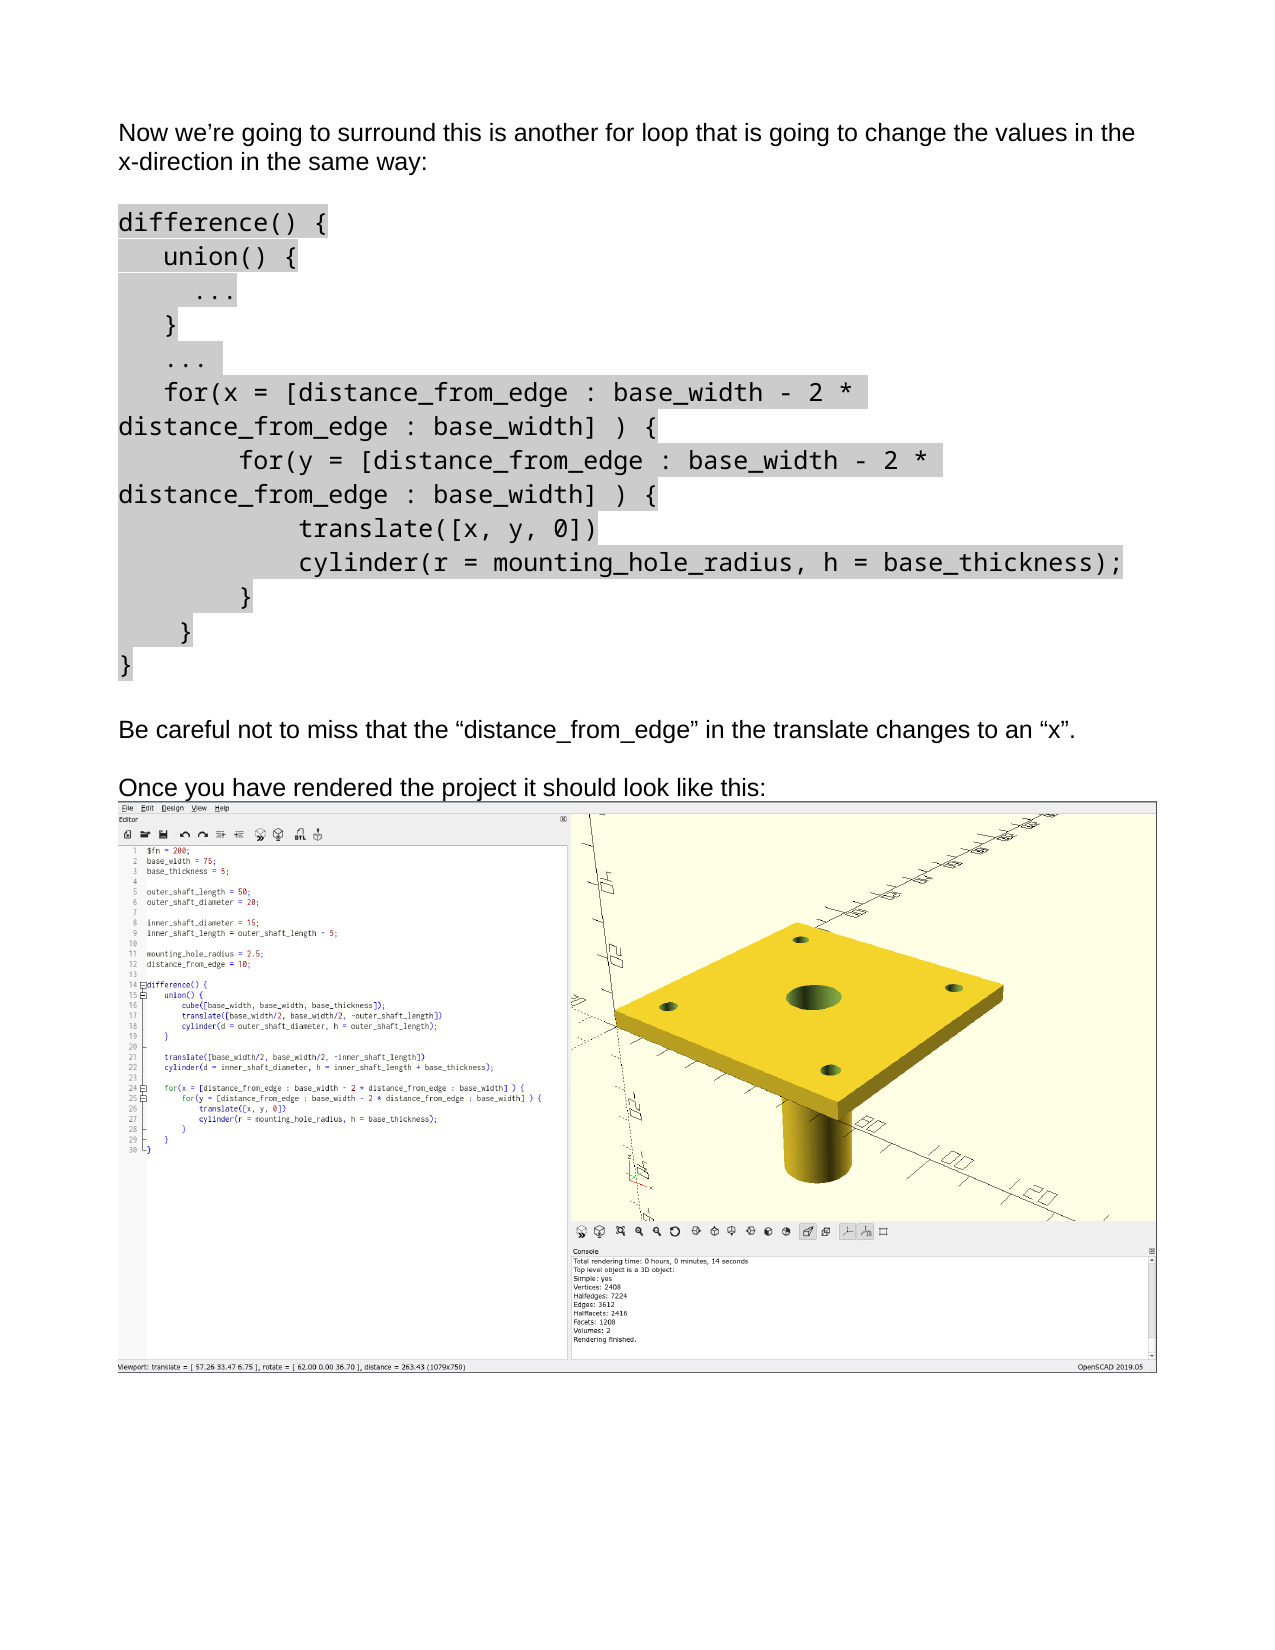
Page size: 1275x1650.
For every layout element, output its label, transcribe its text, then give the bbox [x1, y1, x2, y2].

text difference() { [118, 204, 1157, 238]
picture [118, 801, 1157, 1373]
text } [118, 307, 1157, 341]
text Be careful not to miss that the “distance_from_edge” in the translate changes to an “x”. [118, 715, 1157, 744]
text translate([x, y, 0]) [118, 511, 1157, 545]
text ... [118, 272, 1157, 307]
text union() { [118, 238, 1157, 272]
text cylinder(r = mounting_hole_radius, h = base_thickness); [118, 545, 1157, 579]
text Once you have rendered the project it should look like this: [118, 773, 1157, 801]
text } [118, 647, 1157, 681]
text } [118, 579, 1157, 613]
text for(x = [distance_from_edge : base_width - 2 * distance_from_edge : base_width] ) { [118, 375, 1157, 443]
text for(y = [distance_from_edge : base_width - 2 * distance_from_edge : base_width] ) { [118, 443, 1157, 511]
text } [118, 613, 1157, 647]
text Now we’re going to surround this is another for loop that is going to change the values in the x-direction in the same way: [118, 118, 1157, 176]
text ... [118, 341, 1157, 375]
